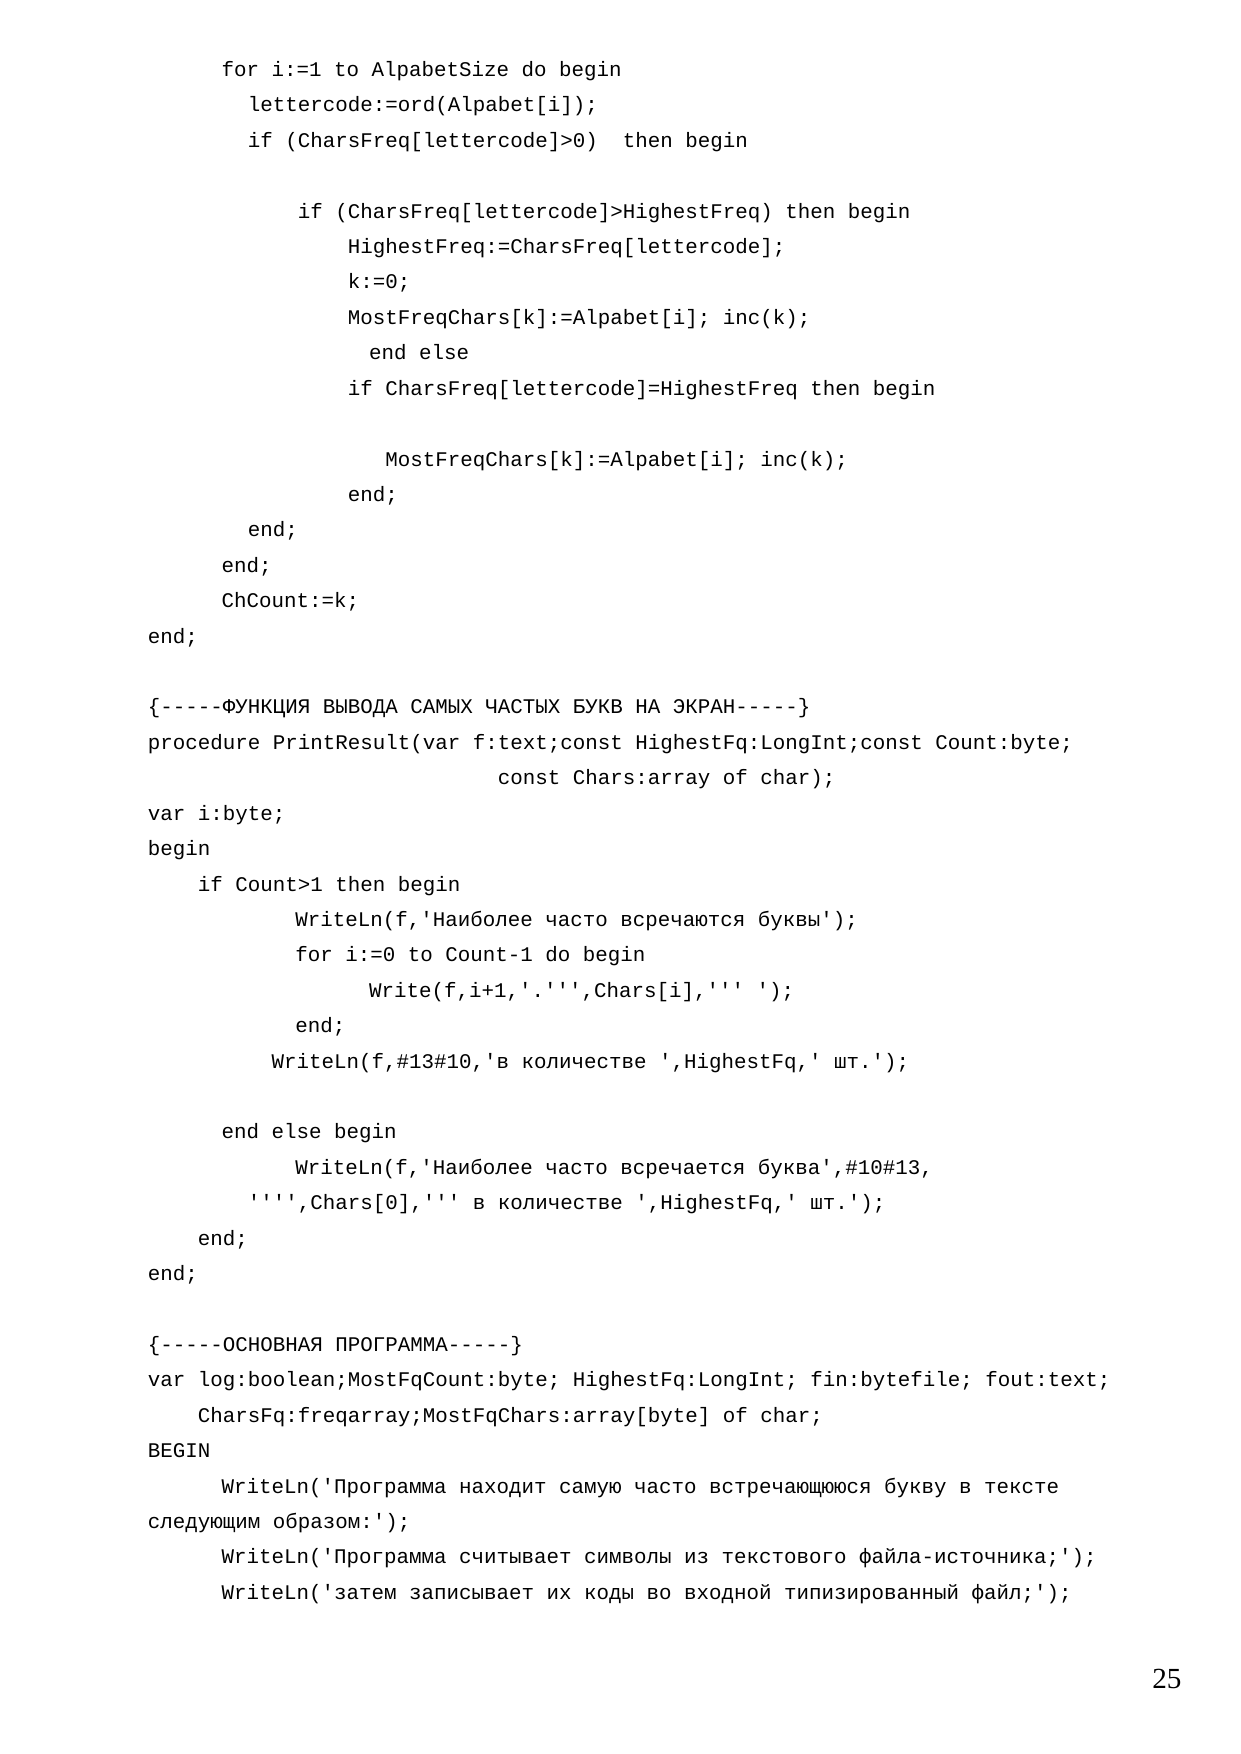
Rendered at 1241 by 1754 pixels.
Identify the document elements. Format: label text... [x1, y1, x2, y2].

text BEGIN [148, 1440, 1181, 1464]
text {-----ФУНКЦИЯ ВЫВОДА САМЫХ ЧАСТЫХ БУКВ НА ЭКРАН-----} [148, 697, 1181, 720]
text WriteLn('Программа считывает символы из текстового файла-источника;'); [148, 1547, 1181, 1570]
text procedure PrintResult(var f:text;const HighestFq:LongInt;const Count:byte; [148, 732, 1181, 756]
text for i:=1 to AlpabetSize do begin [148, 59, 1181, 83]
text '''',Chars[0],''' в количестве ',HighestFq,' шт.'); [148, 1192, 1181, 1216]
text lettercode:=ord(Alpabet[i]); [148, 94, 1181, 118]
text MostFreqChars[k]:=Alpabet[i]; inc(k); [148, 449, 1181, 472]
text if (CharsFreq[lettercode]>0) then begin [148, 130, 1181, 153]
text end; [148, 626, 1181, 649]
text var log:boolean;MostFqCount:byte; HighestFq:LongInt; fin:bytefile; fout:text; [148, 1369, 1181, 1393]
text begin [148, 838, 1181, 862]
text WriteLn(f,#13#10,'в количестве ',HighestFq,' шт.'); [148, 1051, 1181, 1074]
text WriteLn('Программа находит самую часто встречающююся букву в тексте следующим образом:'); [148, 1476, 1181, 1535]
text Write(f,i+1,'.''',Chars[i],''' '); [148, 980, 1181, 1003]
text end else begin [148, 1122, 1181, 1145]
text end else [148, 342, 1181, 366]
text k:=0; [148, 272, 1181, 295]
text end; [148, 1228, 1181, 1251]
text end; [148, 519, 1181, 543]
text for i:=0 to Count-1 do begin [148, 944, 1181, 968]
text end; [148, 484, 1181, 508]
text HighestFreq:=CharsFreq[lettercode]; [148, 236, 1181, 260]
text const Chars:array of char); [148, 767, 1181, 791]
text if (CharsFreq[lettercode]>HighestFreq) then begin [148, 201, 1181, 224]
text end; [148, 1015, 1181, 1039]
text {-----ОСНОВНАЯ ПРОГРАММA-----} [148, 1334, 1181, 1358]
text if Count>1 then begin [148, 874, 1181, 897]
text WriteLn(f,'Наиболее часто всречаются буквы'); [148, 909, 1181, 933]
text WriteLn(f,'Наиболее часто всречается буква',#10#13, [148, 1157, 1181, 1181]
text var i:byte; [148, 803, 1181, 826]
text ChCount:=k; [148, 590, 1181, 614]
text MostFreqChars[k]:=Alpabet[i]; inc(k); [148, 307, 1181, 331]
text CharsFq:freqarray;MostFqChars:array[byte] of char; [148, 1405, 1181, 1428]
text if CharsFreq[lettercode]=HighestFreq then begin [148, 378, 1181, 401]
text end; [148, 1263, 1181, 1287]
text end; [148, 555, 1181, 578]
text WriteLn('затем записывает их коды во входной типизированный файл;'); [148, 1582, 1181, 1606]
